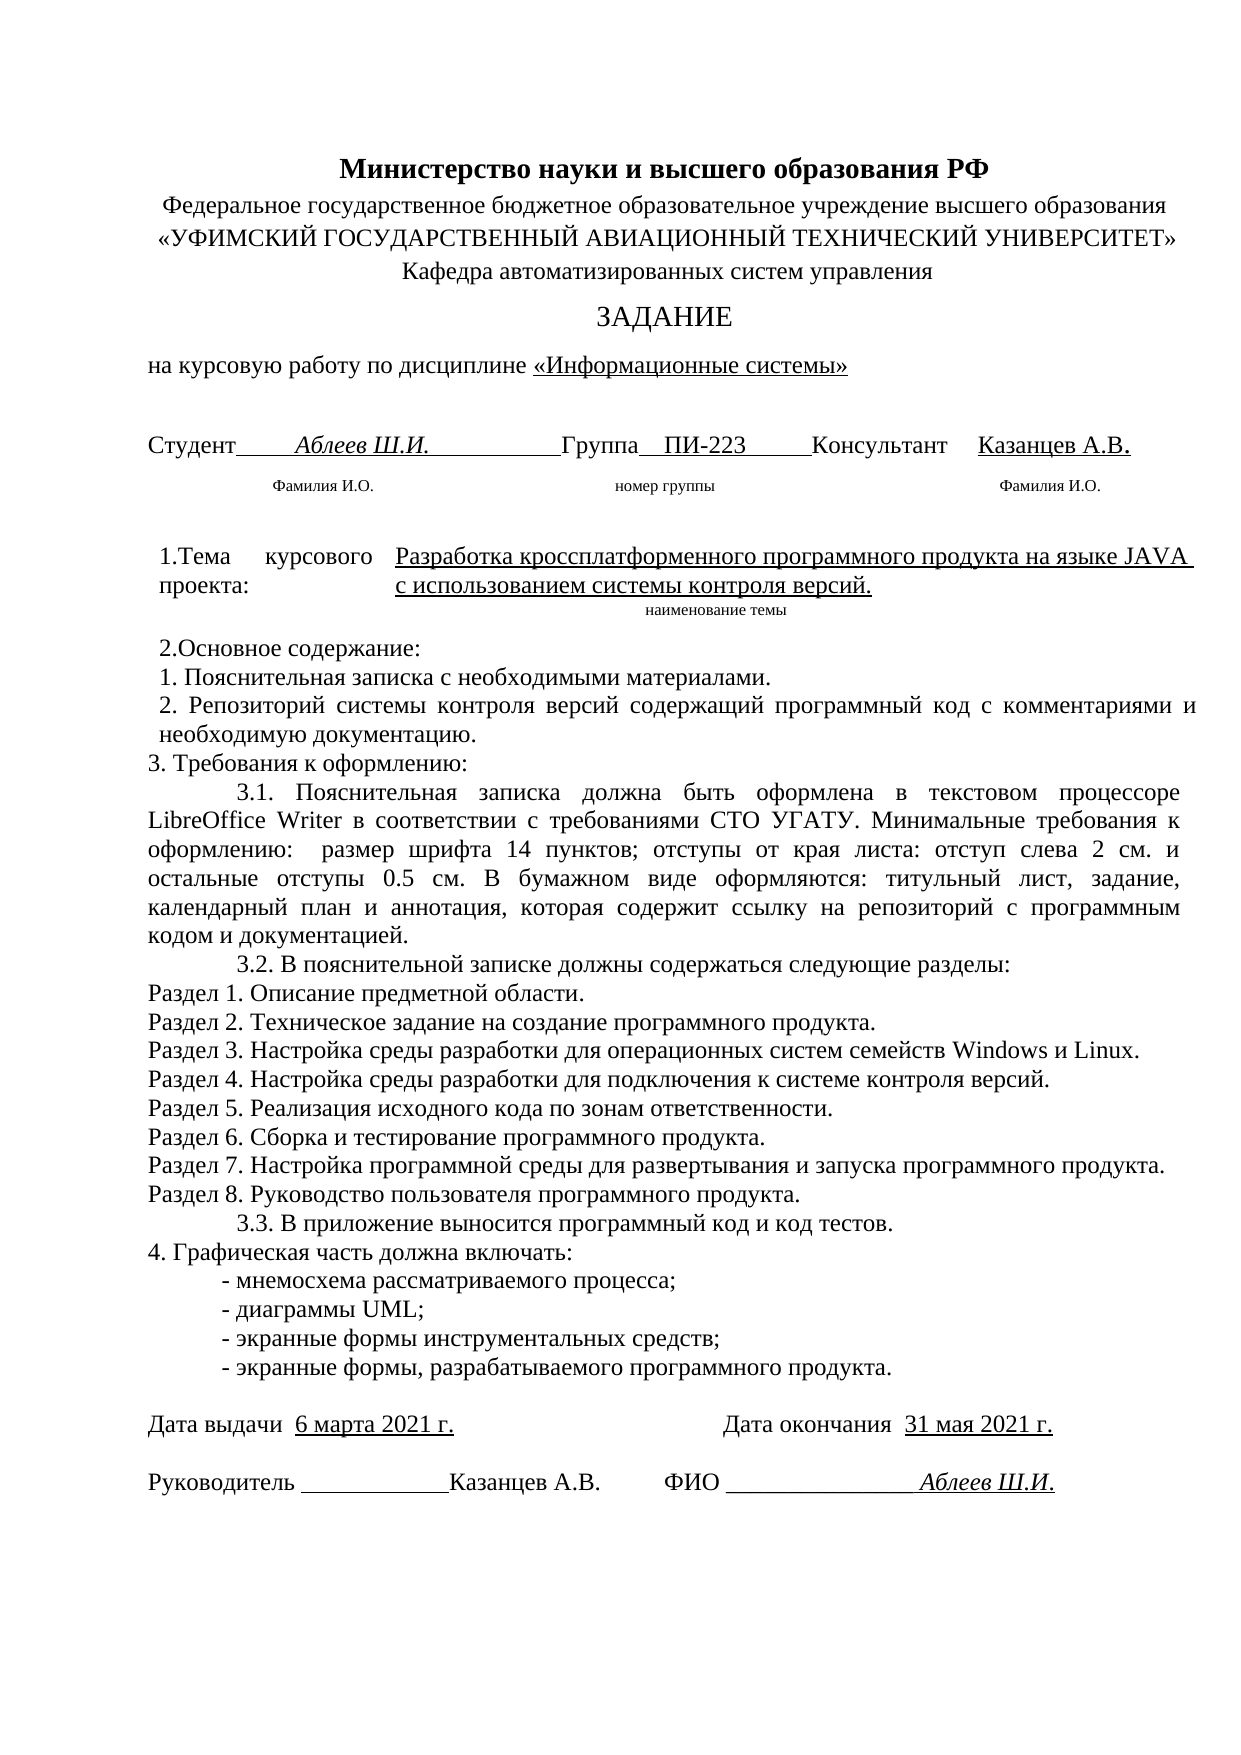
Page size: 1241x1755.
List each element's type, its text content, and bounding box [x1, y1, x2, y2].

table_header 1.Тема курсового проекта: [148, 541, 384, 599]
text Студент Аблеев Ш.И. Группа ПИ-223 Консультант Казанцев А.В. [148, 426, 1181, 459]
text «Уфимский государственный авиационный технический университет» [148, 223, 1187, 252]
table_cell наименование темы [384, 599, 1209, 633]
table_cell [148, 599, 384, 633]
table_header Разработка кроссплатформенного программного продукта на языке JAVA [384, 541, 1209, 570]
text 3. Требования к оформлению: [148, 748, 1181, 777]
text 3.3. В приложение выносится программный код и код тестов. [148, 1208, 1181, 1237]
text Кафедра автоматизированных систем управления [148, 256, 1187, 285]
text - экранные формы инструментальных средств; [148, 1323, 1181, 1352]
text Раздел 5. Реализация исходного кода по зонам ответственности. [148, 1093, 1181, 1122]
text ЗАДАНИЕ [148, 299, 1181, 333]
text Федеральное государственное бюджетное образовательное учреждение высшего образования [148, 190, 1181, 219]
text Раздел 1. Описание предметной области. [148, 978, 1181, 1007]
text Фамилия И.О. номер группы Фамилия И.О. [148, 464, 1181, 498]
text Раздел 2. Техническое задание на создание программного продукта. [148, 1007, 1181, 1035]
text 4. Графическая часть должна включать: [148, 1237, 1181, 1265]
text Раздел 8. Руководство пользователя программного продукта. [148, 1179, 1181, 1208]
text 3.2. В пояснительной записке должны содержаться следующие разделы: [148, 949, 1181, 978]
text 3.1. Пояснительная записка должна быть оформлена в текстовом процессоре LibreOffice Writer в соответствии с требованиями СТО УГАТУ. Минимальные требования к оформлению: размер шрифта 14 пунктов; отступы от края листа: отступ слева 2 см. и остальные отступы 0.5 см. В бумажном виде оформляются: титульный лист, задание, календарный план и аннотация, которая содержит ссылку на репозиторий с программным кодом и документацией. [148, 777, 1181, 949]
text - мнемосхема рассматриваемого процесса; [148, 1265, 1181, 1294]
text Раздел 4. Настройка среды разработки для подключения к системе контроля версий. [148, 1064, 1181, 1093]
text Раздел 7. Настройка программной среды для развертывания и запуска программного продукта. [148, 1150, 1181, 1179]
text - экранные формы, разрабатываемого программного продукта. [148, 1352, 1181, 1380]
text Министерство науки и высшего образования РФ [148, 152, 1181, 185]
text Раздел 6. Сборка и тестирование программного продукта. [148, 1122, 1181, 1150]
text на курсовую работу по дисциплине «Информационные системы» [148, 350, 1181, 378]
table_cell 1. Пояснительная записка с необходимыми материалами. 2. Репозиторий системы контроля версий содержащий программный код с комментариями и необходимую документацию. [148, 662, 1209, 748]
table_cell с использованием системы контроля версий. [384, 570, 1209, 599]
text Раздел 3. Настройка среды разработки для операционных систем семейств Windows и Linux. [148, 1035, 1181, 1064]
text Дата выдачи 6 марта 2021 г. Дата окончания 31 мая 2021 г. [148, 1409, 1181, 1438]
text - диаграммы UML; [148, 1294, 1181, 1323]
table_cell 2.Основное содержание: [148, 633, 1209, 662]
text Руководитель Казанцев А.В. ФИО _______________ Аблеев Ш.И. [148, 1467, 1181, 1495]
